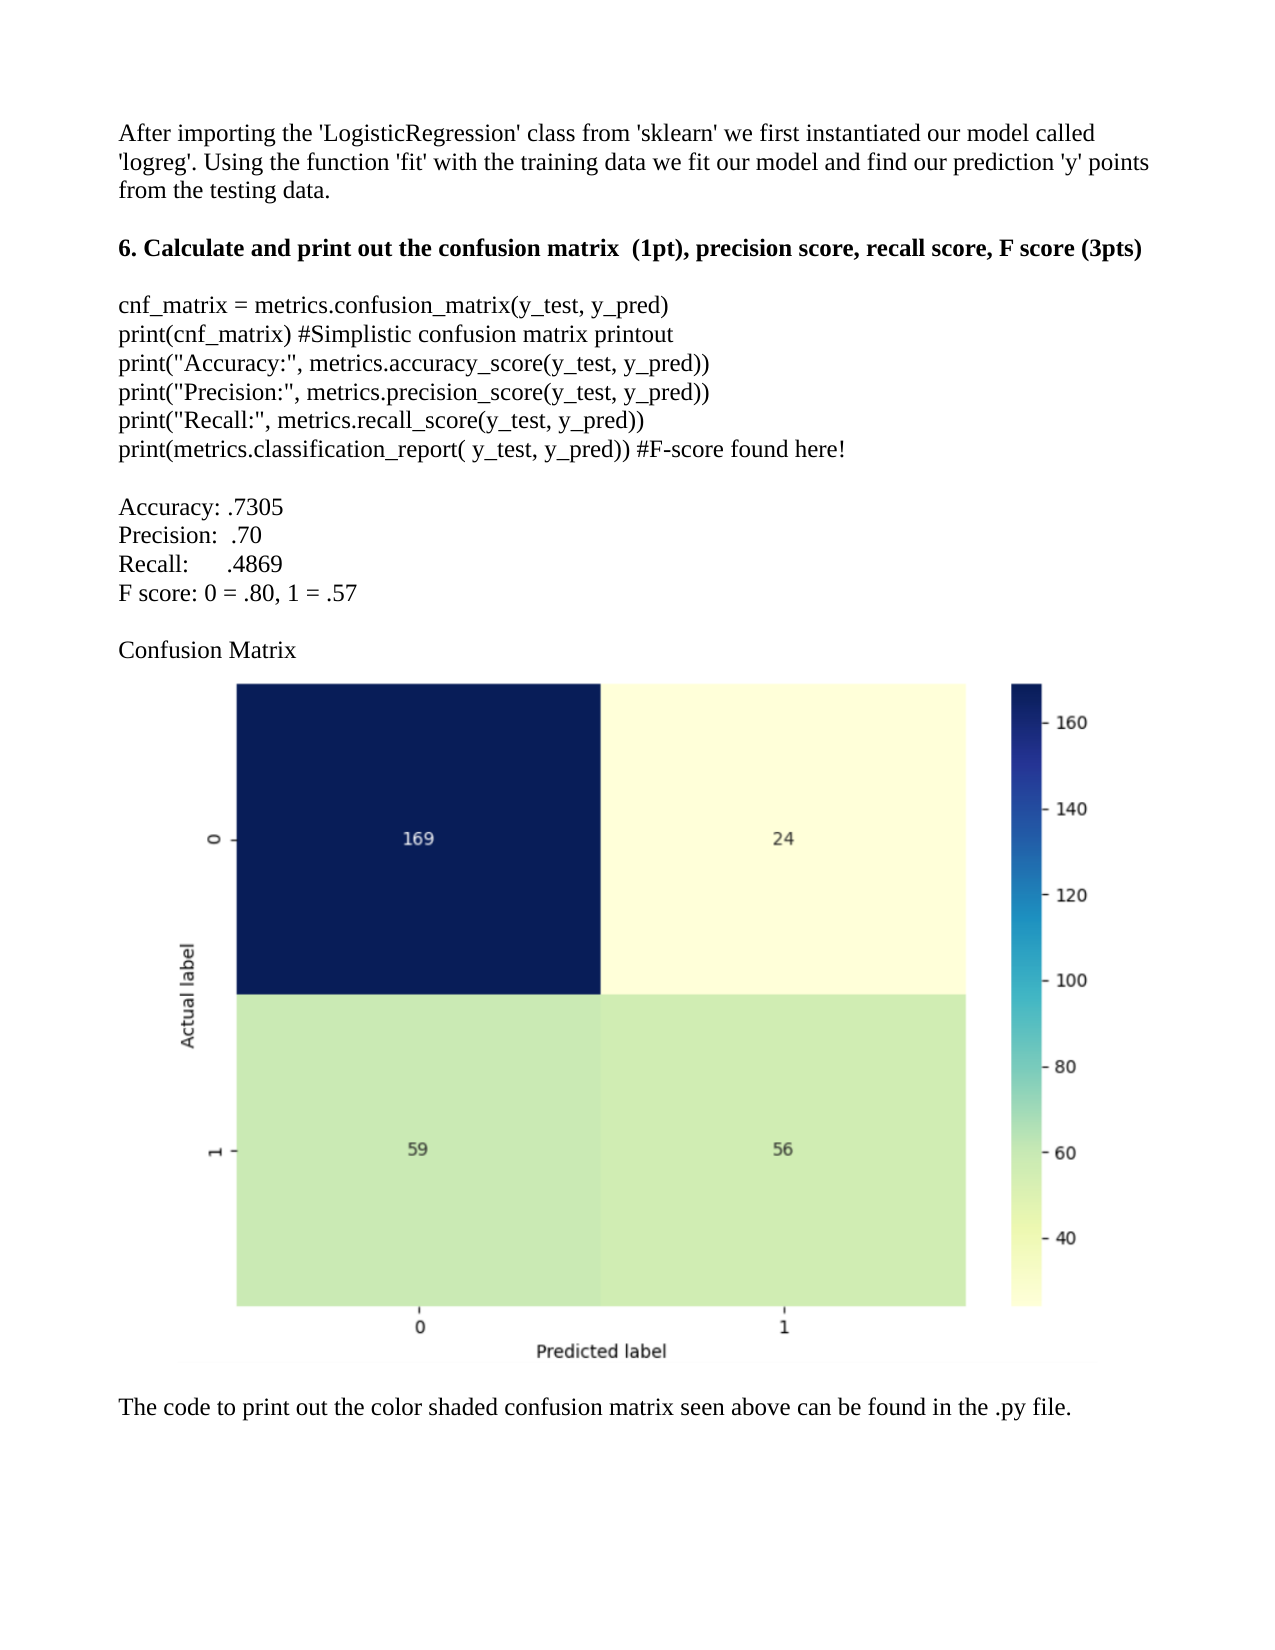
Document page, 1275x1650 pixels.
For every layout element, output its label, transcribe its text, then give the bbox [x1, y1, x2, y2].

text cnf_matrix = metrics.confusion_matrix(y_test, y_pred) [118, 291, 1157, 319]
text print(metrics.classification_report( y_test, y_pred)) #F-score found here! [118, 434, 1157, 463]
text print("Accuracy:", metrics.accuracy_score(y_test, y_pred)) [118, 348, 1157, 377]
text print("Precision:", metrics.precision_score(y_test, y_pred)) [118, 377, 1157, 406]
picture [177, 664, 1098, 1363]
text Precision: .70 [118, 521, 1157, 549]
text Confusion Matrix [118, 636, 1157, 664]
text print(cnf_matrix) #Simplistic confusion matrix printout [118, 319, 1157, 348]
text print("Recall:", metrics.recall_score(y_test, y_pred)) [118, 406, 1157, 434]
text Accuracy: .7305 [118, 492, 1157, 521]
text The code to print out the color shaded confusion matrix seen above can be found in the .py file. [118, 1392, 1157, 1420]
text 6. Calculate and print out the confusion matrix (1pt), precision score, recall score, F score (3pts) [118, 233, 1157, 262]
text F score: 0 = .80, 1 = .57 [118, 578, 1157, 607]
text Recall: .4869 [118, 549, 1157, 578]
text After importing the 'LogisticRegression' class from 'sklearn' we first instantiated our model called 'logreg'. Using the function 'fit' with the training data we fit our model and find our prediction 'y' points from the testing data. [118, 118, 1157, 204]
